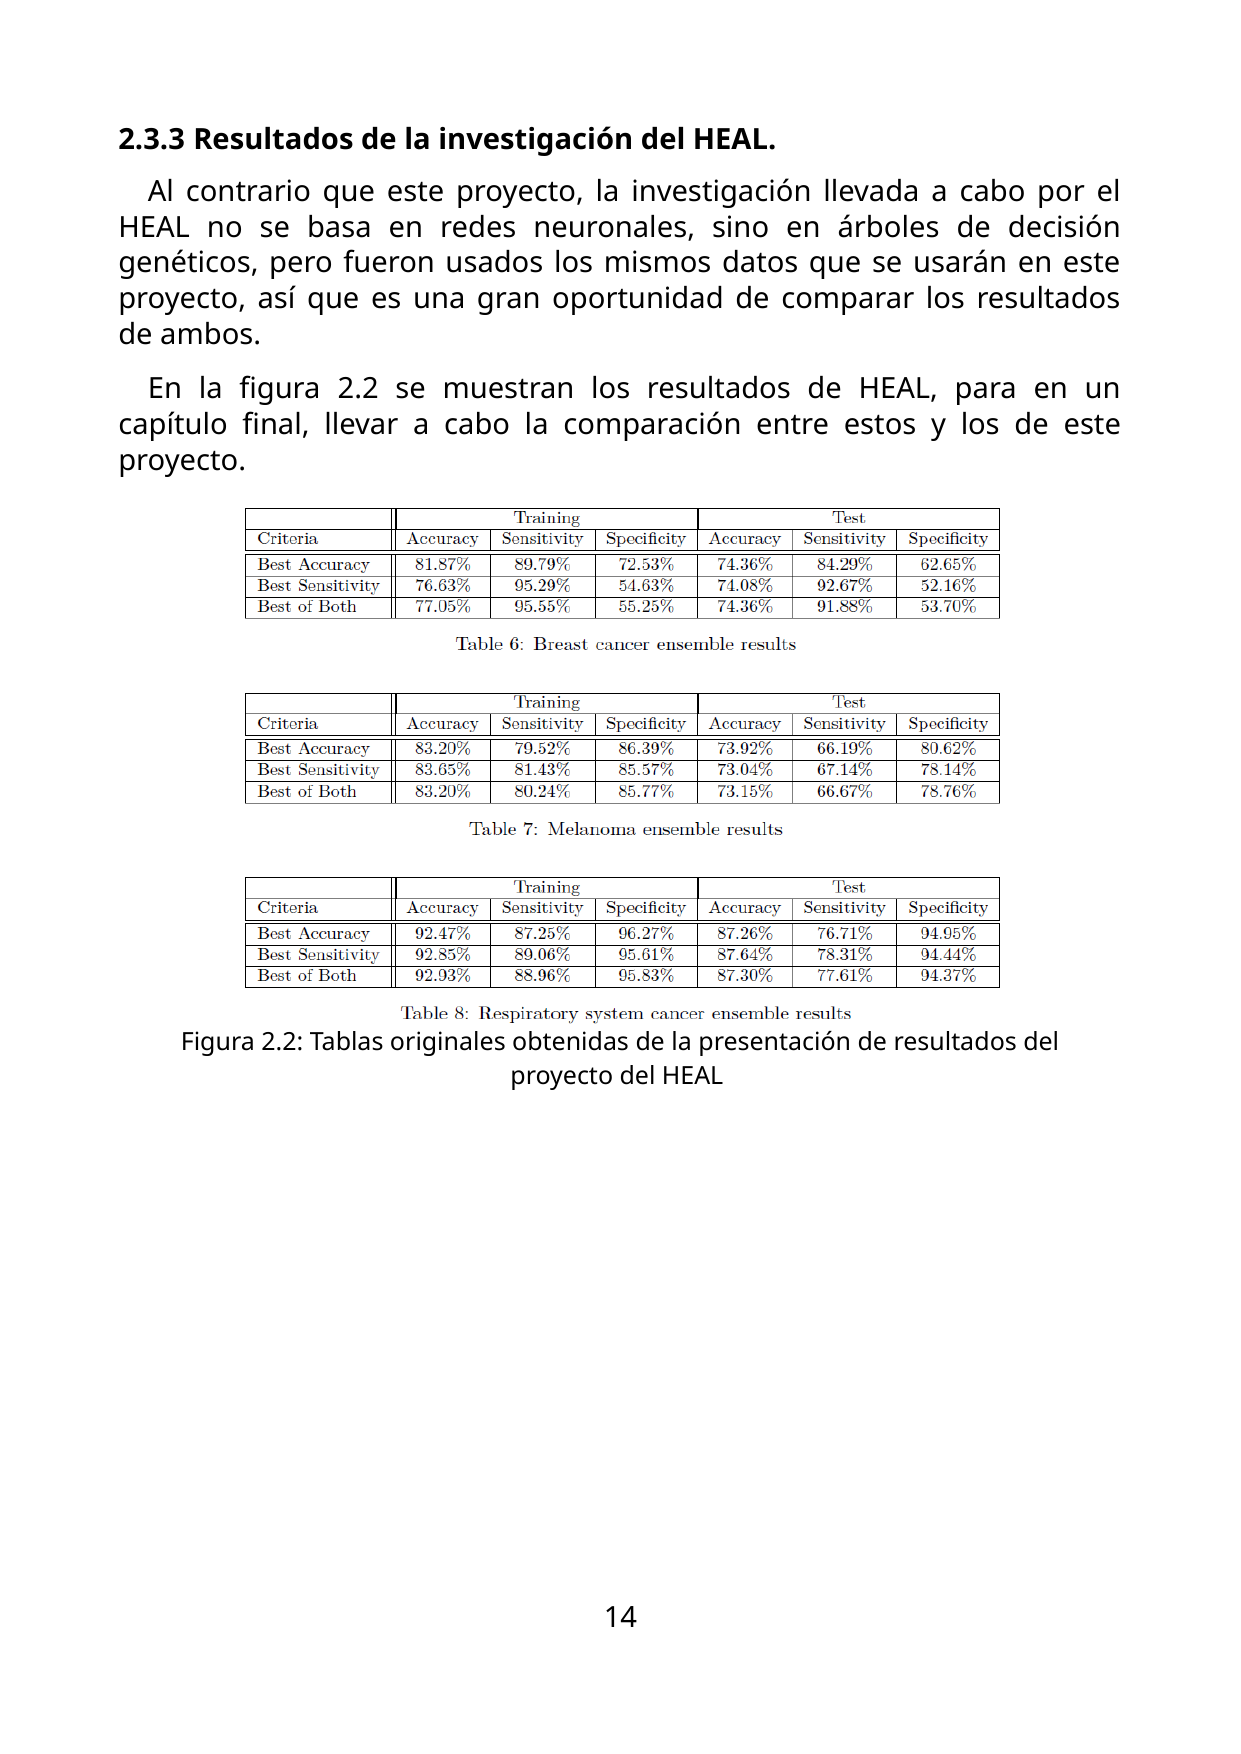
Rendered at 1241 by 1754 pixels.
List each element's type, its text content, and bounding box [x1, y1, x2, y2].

text Figura 2.2: Tablas originales obtenidas de la presentación de resultados del proyecto del HEAL [169, 506, 1071, 1092]
text Al contrario que este proyecto, la investigación llevada a cabo por el HEAL no se basa en redes neuronales, sino en árboles de decisión genéticos, pero fueron usados los mismos datos que se usarán en este proyecto, así que es una gran oportunidad de comparar los resultados de ambos. [118, 170, 1122, 353]
text En la figura 2.2 se muestran los resultados de HEAL, para en un capítulo final, llevar a cabo la comparación entre estos y los de este proyecto. [118, 367, 1122, 479]
subtitle Resultados de la investigación del HEAL. [118, 118, 1122, 158]
picture [235, 505, 1005, 1024]
